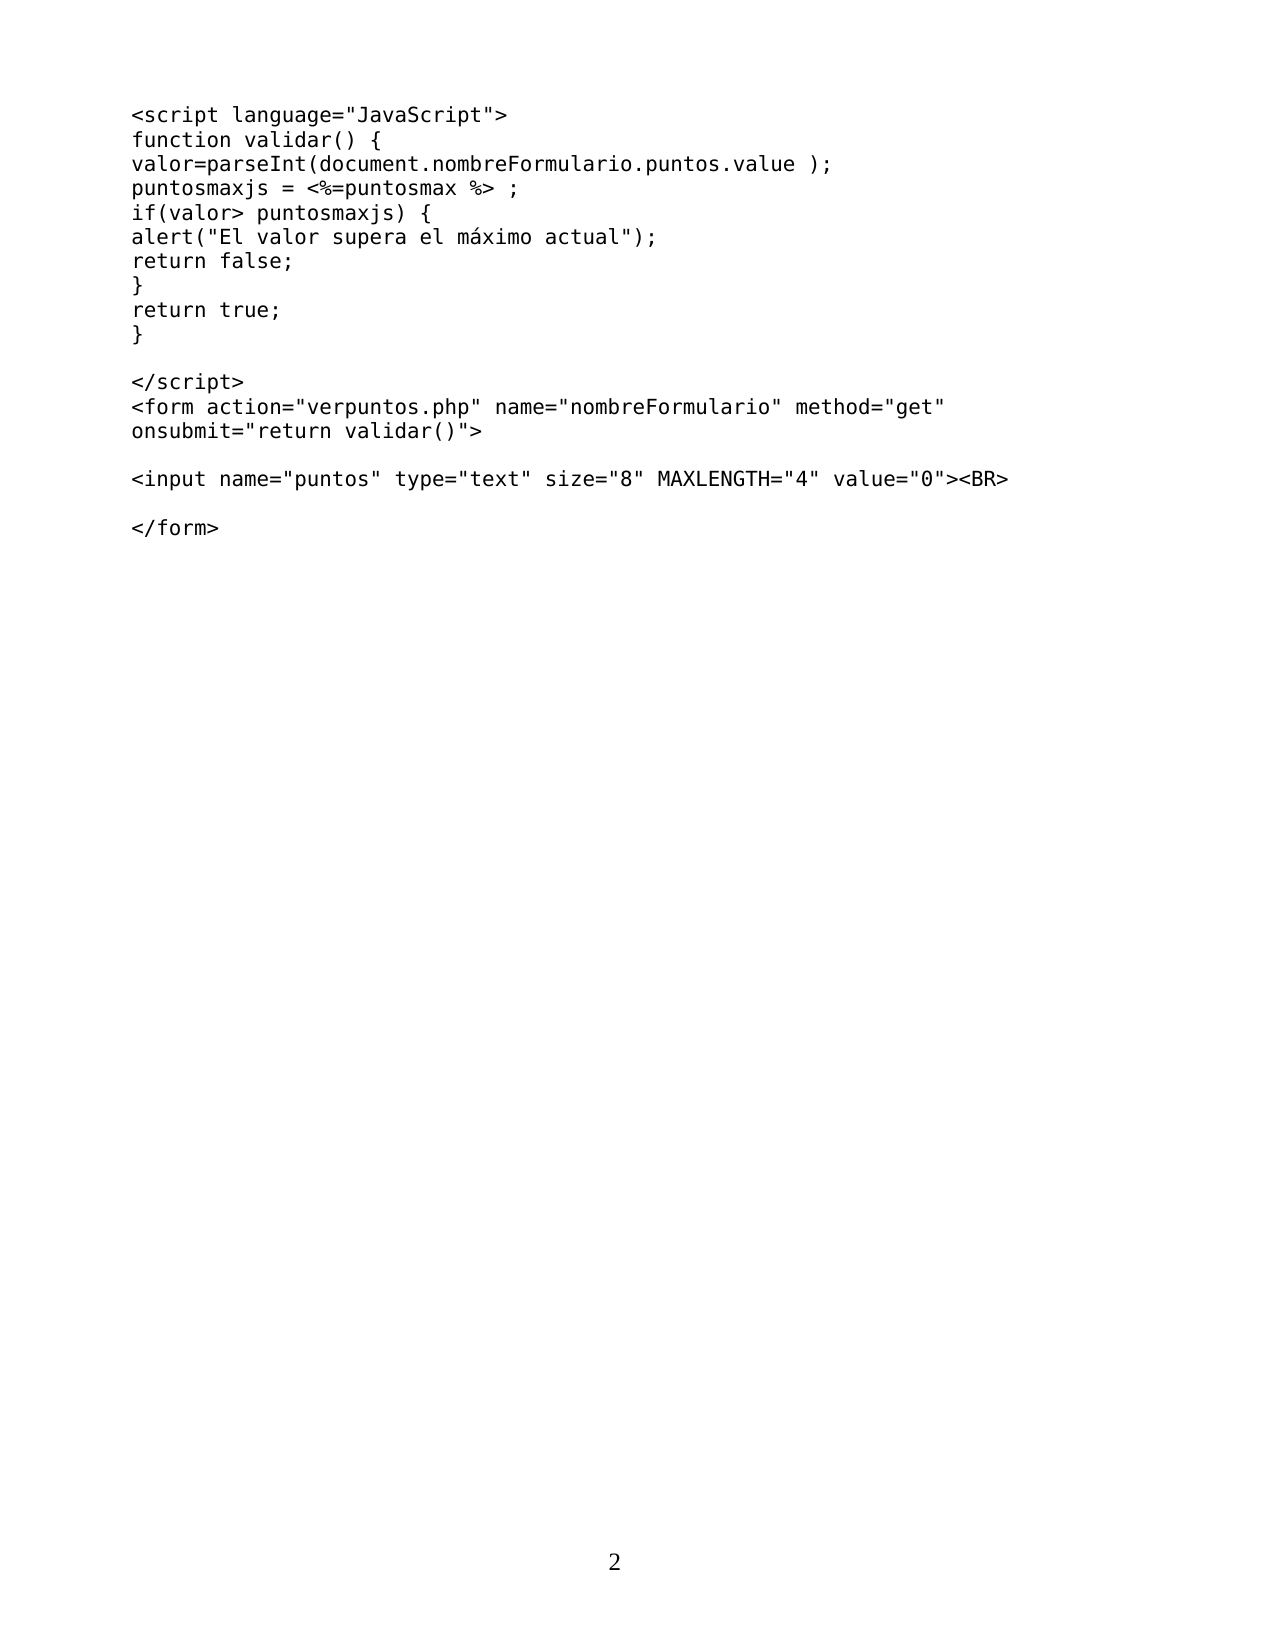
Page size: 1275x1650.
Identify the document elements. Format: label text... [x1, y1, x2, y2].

text puntosmaxjs = <%=puntosmax %> ; if(valor> puntosmaxjs) { alert("El valor supera el máximo actual"); return false; } [131, 176, 1098, 298]
text return true; } [131, 298, 1098, 346]
text </script> <form action="verpuntos.php" name="nombreFormulario" method="get" onsubmit="return validar()"> <input name="puntos" type="text" size="8" MAXLENGTH="4" value="0"><BR> </form> [131, 346, 1098, 540]
text <script language="JavaScript"> function validar() { valor=parseInt(document.nombreFormulario.puntos.value ); [131, 103, 1098, 176]
